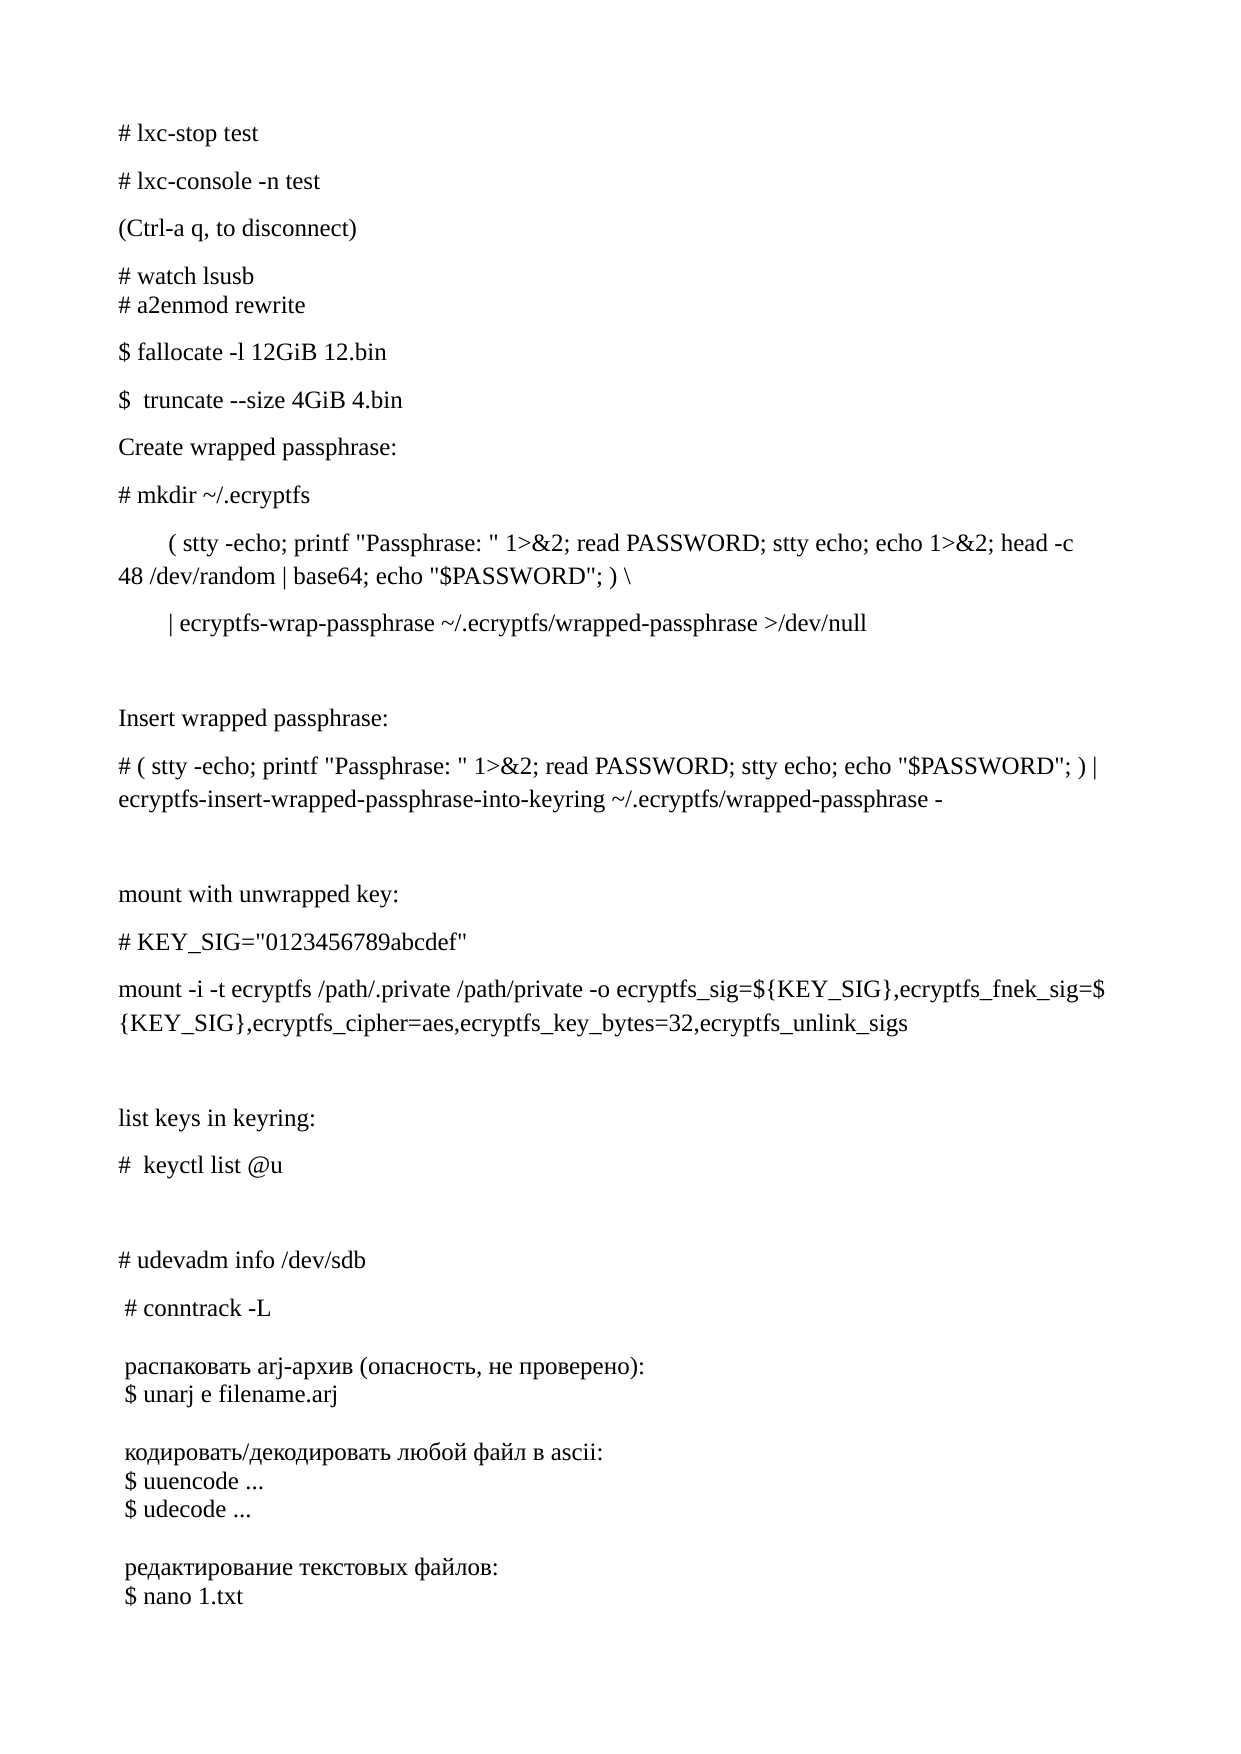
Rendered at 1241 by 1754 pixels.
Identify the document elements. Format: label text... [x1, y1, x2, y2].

text $ uuencode ... [118, 1466, 1122, 1494]
text кодировать/декодировать любой файл в ascii: [118, 1437, 1122, 1466]
text редактирование текстовых файлов: [118, 1552, 1122, 1581]
text # KEY_SIG="0123456789abcdef" [118, 927, 1122, 956]
text # mkdir ~/.ecryptfs [118, 480, 1122, 509]
text # lxc-console -n test [118, 166, 1122, 194]
text # udevadm info /dev/sdb [118, 1246, 1122, 1274]
text # watch lsusb [118, 261, 1122, 290]
text list keys in keyring: [118, 1103, 1122, 1132]
text ( stty -echo; printf "Passphrase: " 1>&2; read PASSWORD; stty echo; echo 1>&2; head -c 48 /dev/random | base64; echo "$PASSWORD"; ) \ [118, 528, 1122, 589]
text $ truncate --size 4GiB 4.bin [118, 385, 1122, 414]
text $ udecode ... [118, 1494, 1122, 1523]
text Insert wrapped passphrase: [118, 703, 1122, 732]
text | ecryptfs-wrap-passphrase ~/.ecryptfs/wrapped-passphrase >/dev/null [118, 608, 1122, 637]
text mount -i -t ecryptfs /path/.private /path/private -o ecryptfs_sig=${KEY_SIG},ecryptfs_fnek_sig=${KEY_SIG},ecryptfs_cipher=aes,ecryptfs_key_bytes=32,ecryptfs_unlink_sigs [118, 974, 1122, 1036]
text $ nano 1.txt [118, 1581, 1122, 1609]
text (Ctrl-a q, to disconnect) [118, 213, 1122, 242]
text # keyctl list @u [118, 1150, 1122, 1179]
text $ fallocate -l 12GiB 12.bin [118, 337, 1122, 366]
text mount with unwrapped key: [118, 879, 1122, 908]
text Create wrapped passphrase: [118, 432, 1122, 461]
text # a2enmod rewrite [118, 290, 1122, 318]
text $ unarj e filename.arj [118, 1379, 1122, 1408]
text # conntrack -L [118, 1293, 1122, 1322]
text распаковать arj-архив (опасность, не проверено): [118, 1351, 1122, 1379]
text # lxc-stop test [118, 118, 1122, 147]
text # ( stty -echo; printf "Passphrase: " 1>&2; read PASSWORD; stty echo; echo "$PASSWORD"; ) | ecryptfs-insert-wrapped-passphrase-into-keyring ~/.ecryptfs/wrapped-passphrase - [118, 751, 1122, 813]
